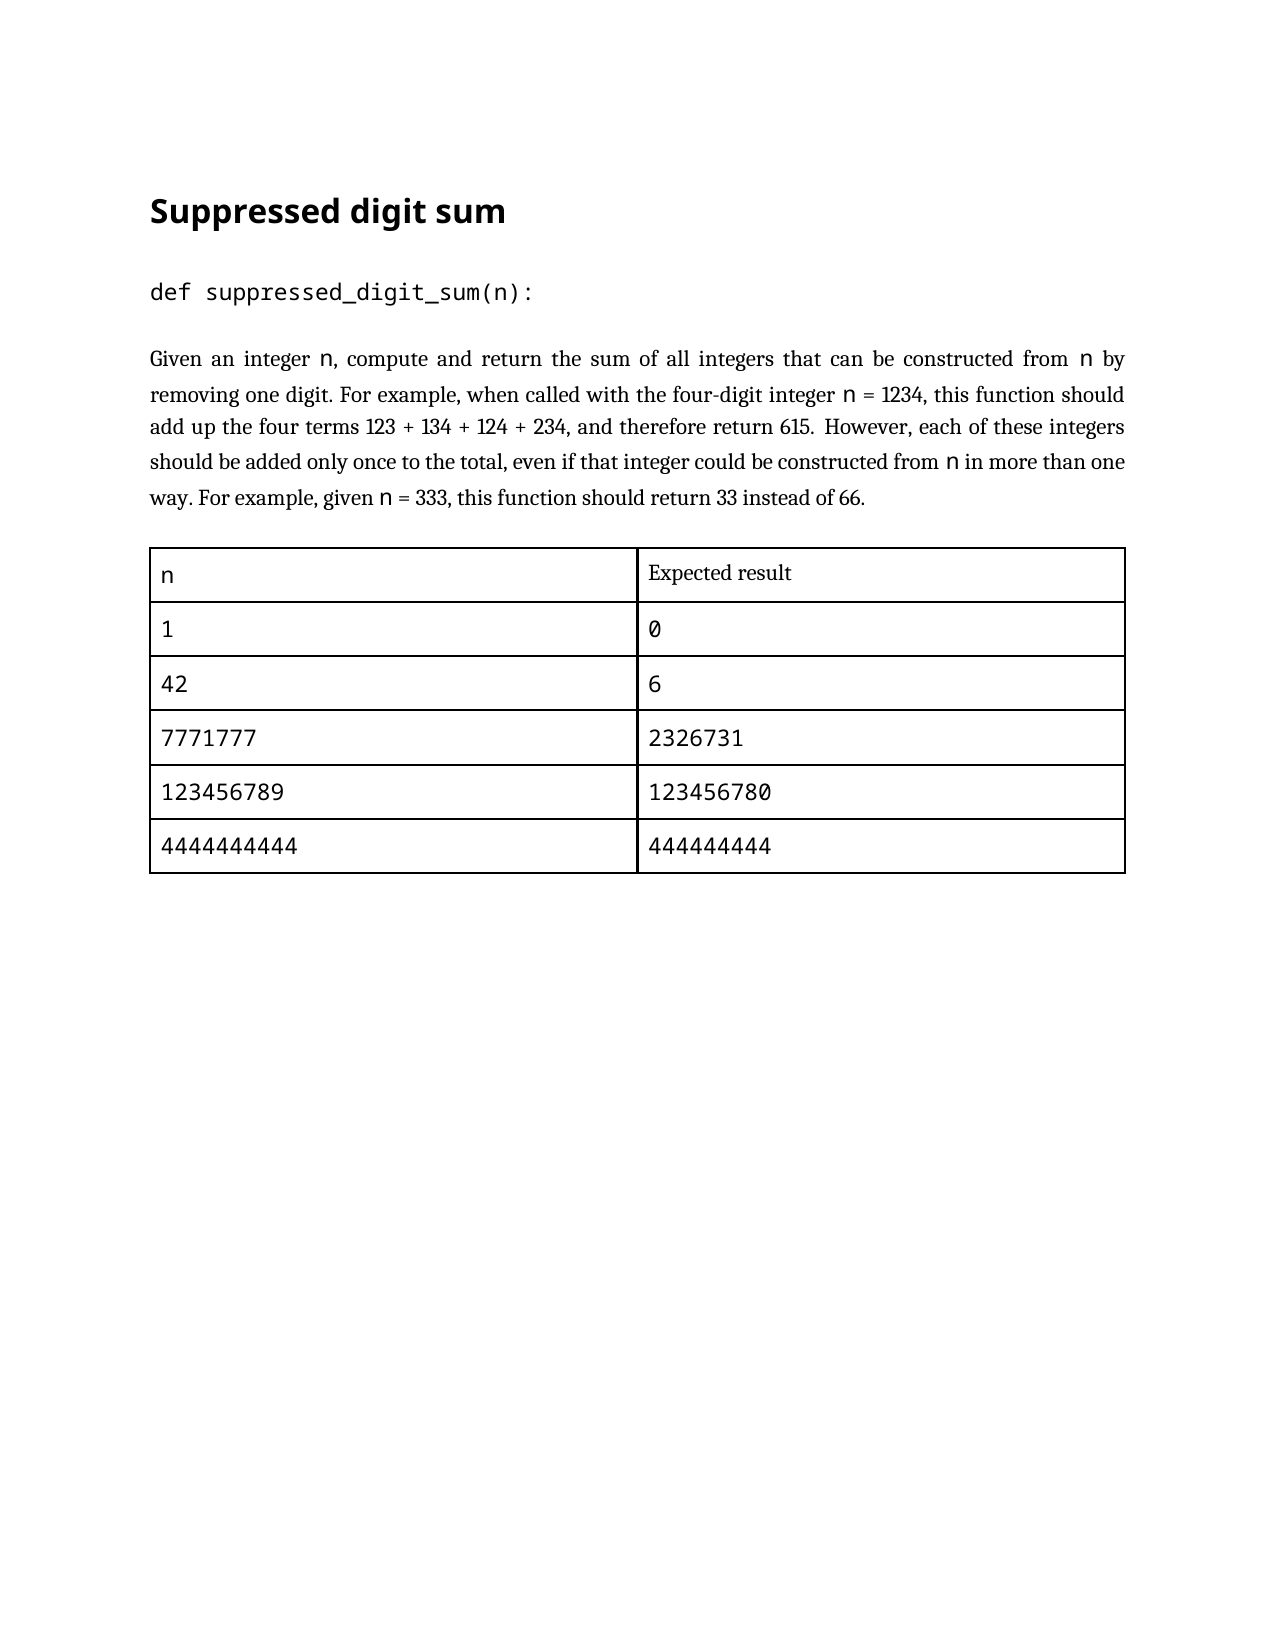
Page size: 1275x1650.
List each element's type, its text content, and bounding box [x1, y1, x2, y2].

table_cell 1 [151, 603, 636, 655]
table_cell 7771777 [151, 711, 636, 763]
table_cell 444444444 [639, 820, 1124, 872]
table_cell 123456780 [639, 766, 1124, 818]
table_cell 6 [639, 657, 1124, 709]
table_header n [151, 549, 636, 601]
subtitle Suppressed digit sum [150, 187, 1125, 233]
table_cell 123456789 [151, 766, 636, 818]
text Given an integer n, compute and return the sum of all integers that can be constructed from n by removing one digit. For example, when called with the four-digit integer n = 1234, this function should add up the four terms 123 + 134 + 124 + 234, and therefore return 615. However, each of these integers should be added only once to the total, even if that integer could be constructed from n in more than one way. For example, given n = 333, this function should return 33 instead of 66. [150, 342, 1125, 512]
table_cell 2326731 [639, 711, 1124, 763]
table_cell 4444444444 [151, 820, 636, 872]
table_cell 42 [151, 657, 636, 709]
table_header Expected result [639, 549, 1124, 601]
table_cell 0 [639, 603, 1124, 655]
text def suppressed_digit_sum(n): [150, 276, 1125, 307]
